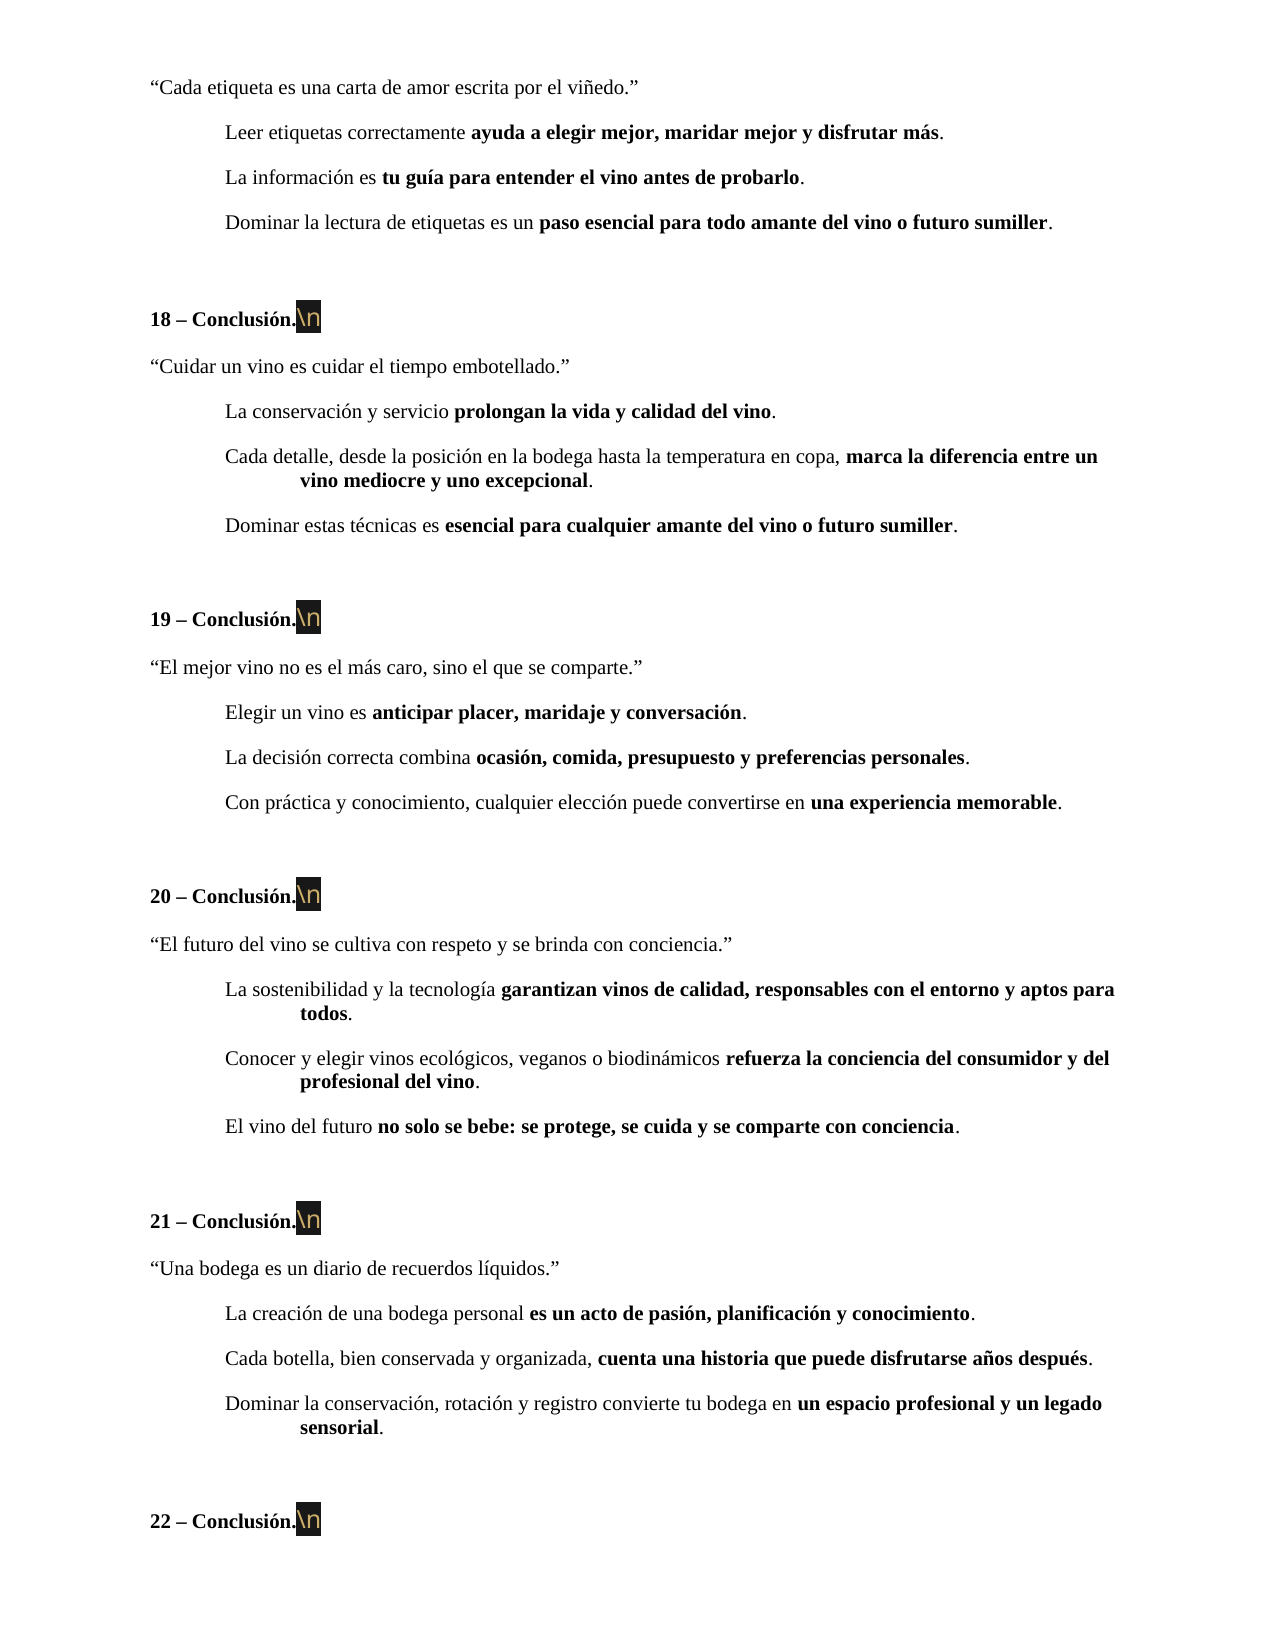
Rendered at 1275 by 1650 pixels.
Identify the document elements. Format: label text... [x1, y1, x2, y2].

list Dominar la conservación, rotación y registro convierte tu bodega en un espacio profesional y un legado sensorial. [187, 1391, 1125, 1439]
text “Cuidar un vino es cuidar el tiempo embotellado.” [150, 354, 1125, 378]
list La decisión correcta combina ocasión, comida, presupuesto y preferencias personales. [187, 745, 1125, 769]
text “Una bodega es un diario de recuerdos líquidos.” [150, 1256, 1125, 1280]
list La sostenibilidad y la tecnología garantizan vinos de calidad, responsables con el entorno y aptos para todos. [187, 976, 1125, 1024]
text “Cada etiqueta es una carta de amor escrita por el viñedo.” [150, 75, 1125, 99]
text 18 – Conclusión.\n [150, 299, 1125, 333]
list Elegir un vino es anticipar placer, maridaje y conversación. [187, 700, 1125, 724]
text 22 – Conclusión.\n [150, 1502, 1125, 1536]
text 21 – Conclusión.\n [150, 1201, 1125, 1235]
list El vino del futuro no solo se bebe: se protege, se cuida y se comparte con conciencia. [187, 1114, 1125, 1138]
list Dominar estas técnicas es esencial para cualquier amante del vino o futuro sumiller. [187, 513, 1125, 537]
list La conservación y servicio prolongan la vida y calidad del vino. [187, 399, 1125, 423]
list Cada botella, bien conservada y organizada, cuenta una historia que puede disfrutarse años después. [187, 1346, 1125, 1370]
list Dominar la lectura de etiquetas es un paso esencial para todo amante del vino o futuro sumiller. [187, 210, 1125, 234]
text “El mejor vino no es el más caro, sino el que se comparte.” [150, 655, 1125, 679]
text 20 – Conclusión.\n [150, 877, 1125, 911]
text “El futuro del vino se cultiva con respeto y se brinda con conciencia.” [150, 932, 1125, 956]
list Cada detalle, desde la posición en la bodega hasta la temperatura en copa, marca la diferencia entre un vino mediocre y uno excepcional. [187, 444, 1125, 492]
list Leer etiquetas correctamente ayuda a elegir mejor, maridar mejor y disfrutar más. [187, 120, 1125, 144]
text 19 – Conclusión.\n [150, 600, 1125, 634]
list Conocer y elegir vinos ecológicos, veganos o biodinámicos refuerza la conciencia del consumidor y del profesional del vino. [187, 1045, 1125, 1093]
list Con práctica y conocimiento, cualquier elección puede convertirse en una experiencia memorable. [187, 790, 1125, 814]
list La creación de una bodega personal es un acto de pasión, planificación y conocimiento. [187, 1301, 1125, 1325]
list La información es tu guía para entender el vino antes de probarlo. [187, 165, 1125, 189]
